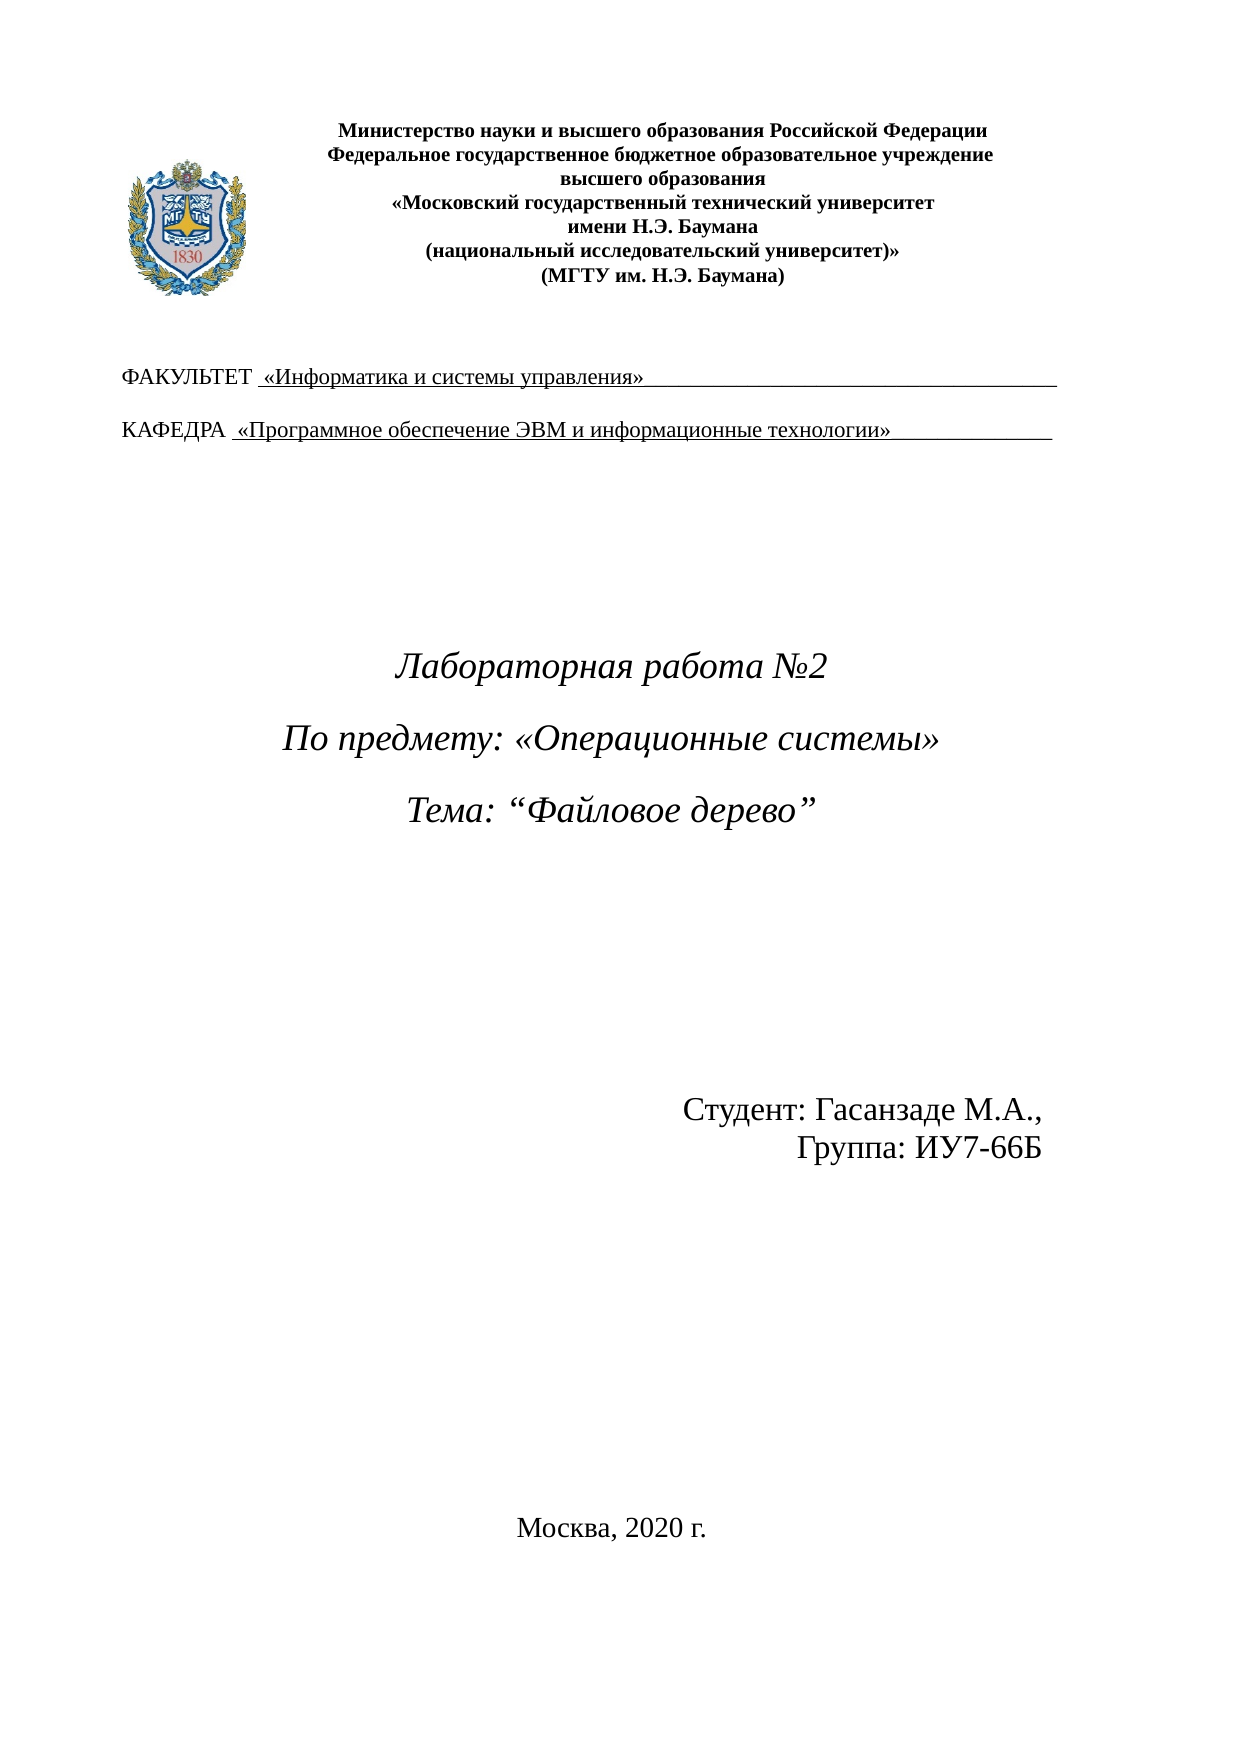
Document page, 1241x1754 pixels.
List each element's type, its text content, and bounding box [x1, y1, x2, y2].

table_header [118, 118, 262, 296]
table_header Министерство науки и высшего образования Российской Федерации Федеральное государственное бюджетное образовательное учреждение высшего образования «Московский государственный технический университет имени Н.Э. Баумана (национальный исследовательский университет)» (МГТУ им. Н.Э. Баумана) [263, 118, 1063, 296]
picture [136, 159, 248, 296]
